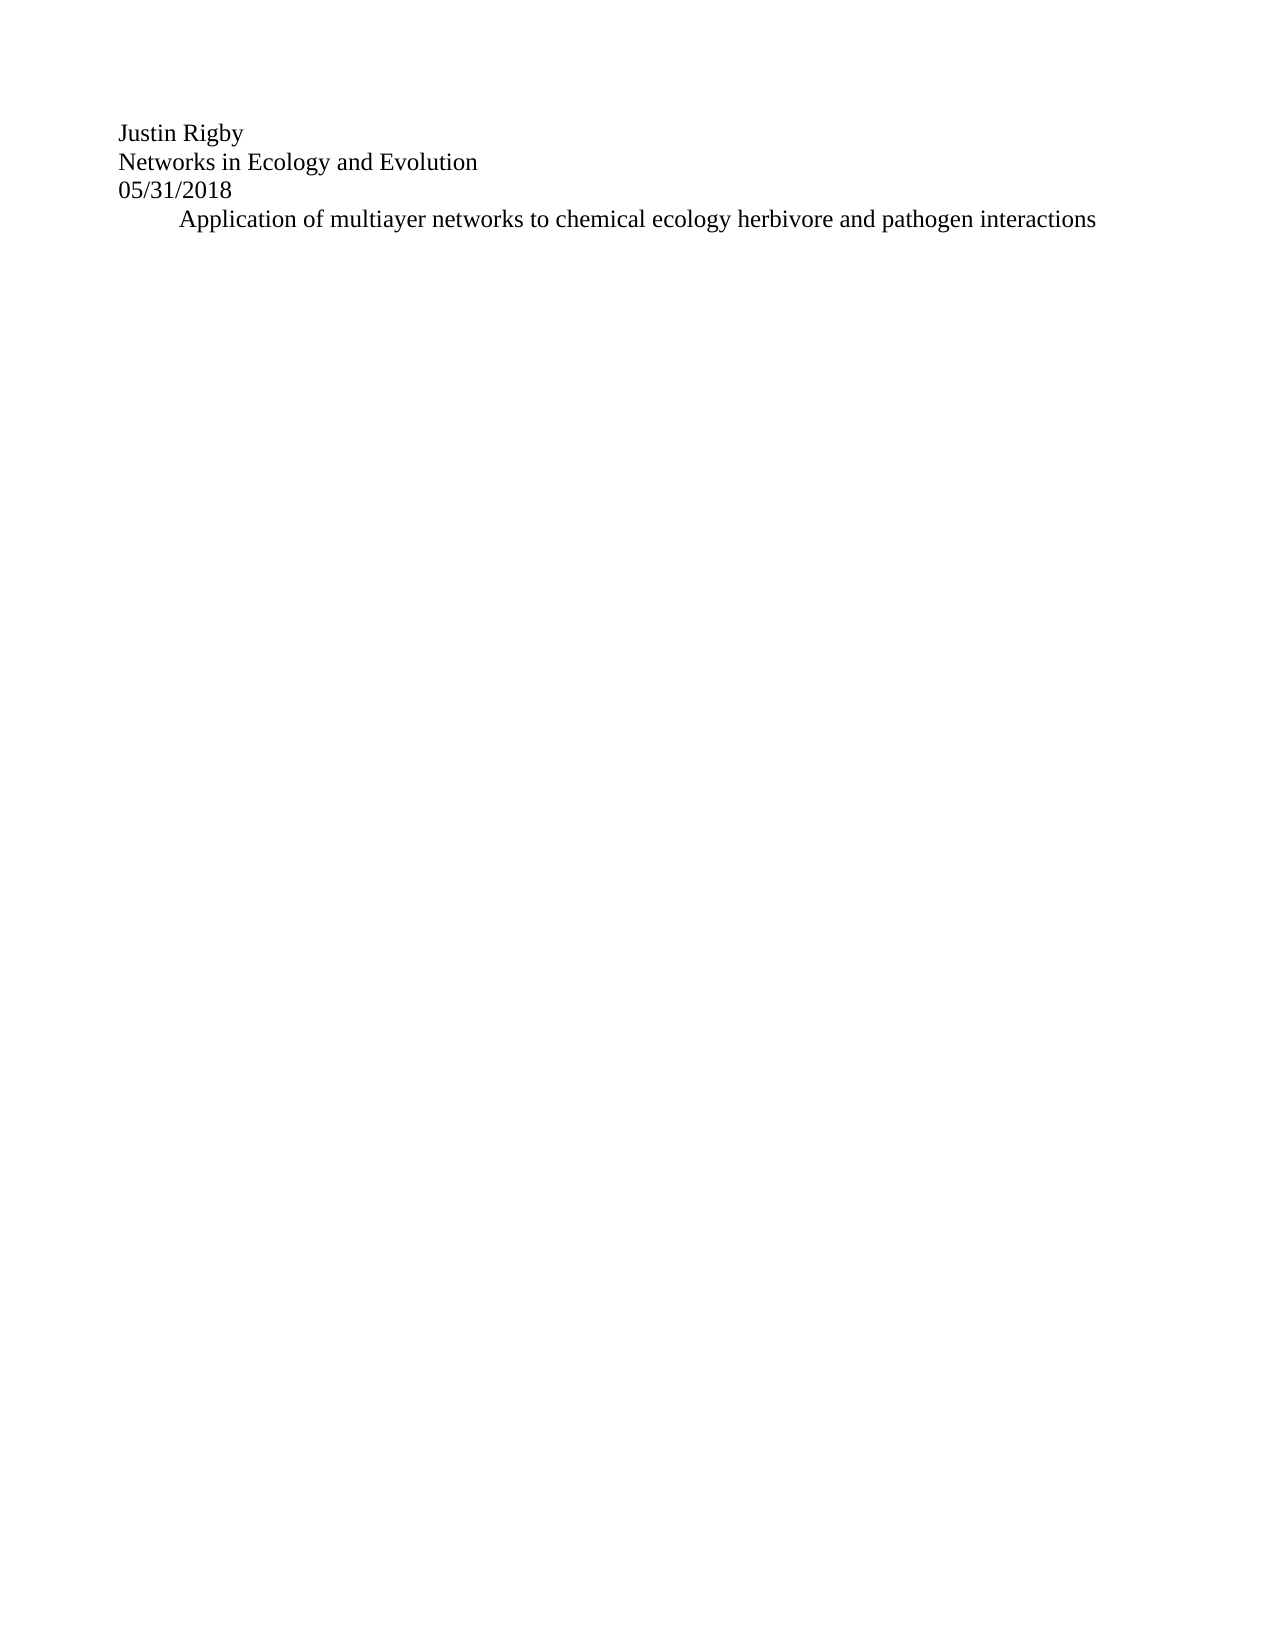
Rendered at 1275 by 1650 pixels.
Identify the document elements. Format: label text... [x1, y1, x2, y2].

text Justin Rigby [118, 118, 1157, 147]
text 05/31/2018 [118, 176, 1157, 204]
text Application of multiayer networks to chemical ecology herbivore and pathogen interactions [118, 204, 1157, 233]
text Networks in Ecology and Evolution [118, 147, 1157, 176]
